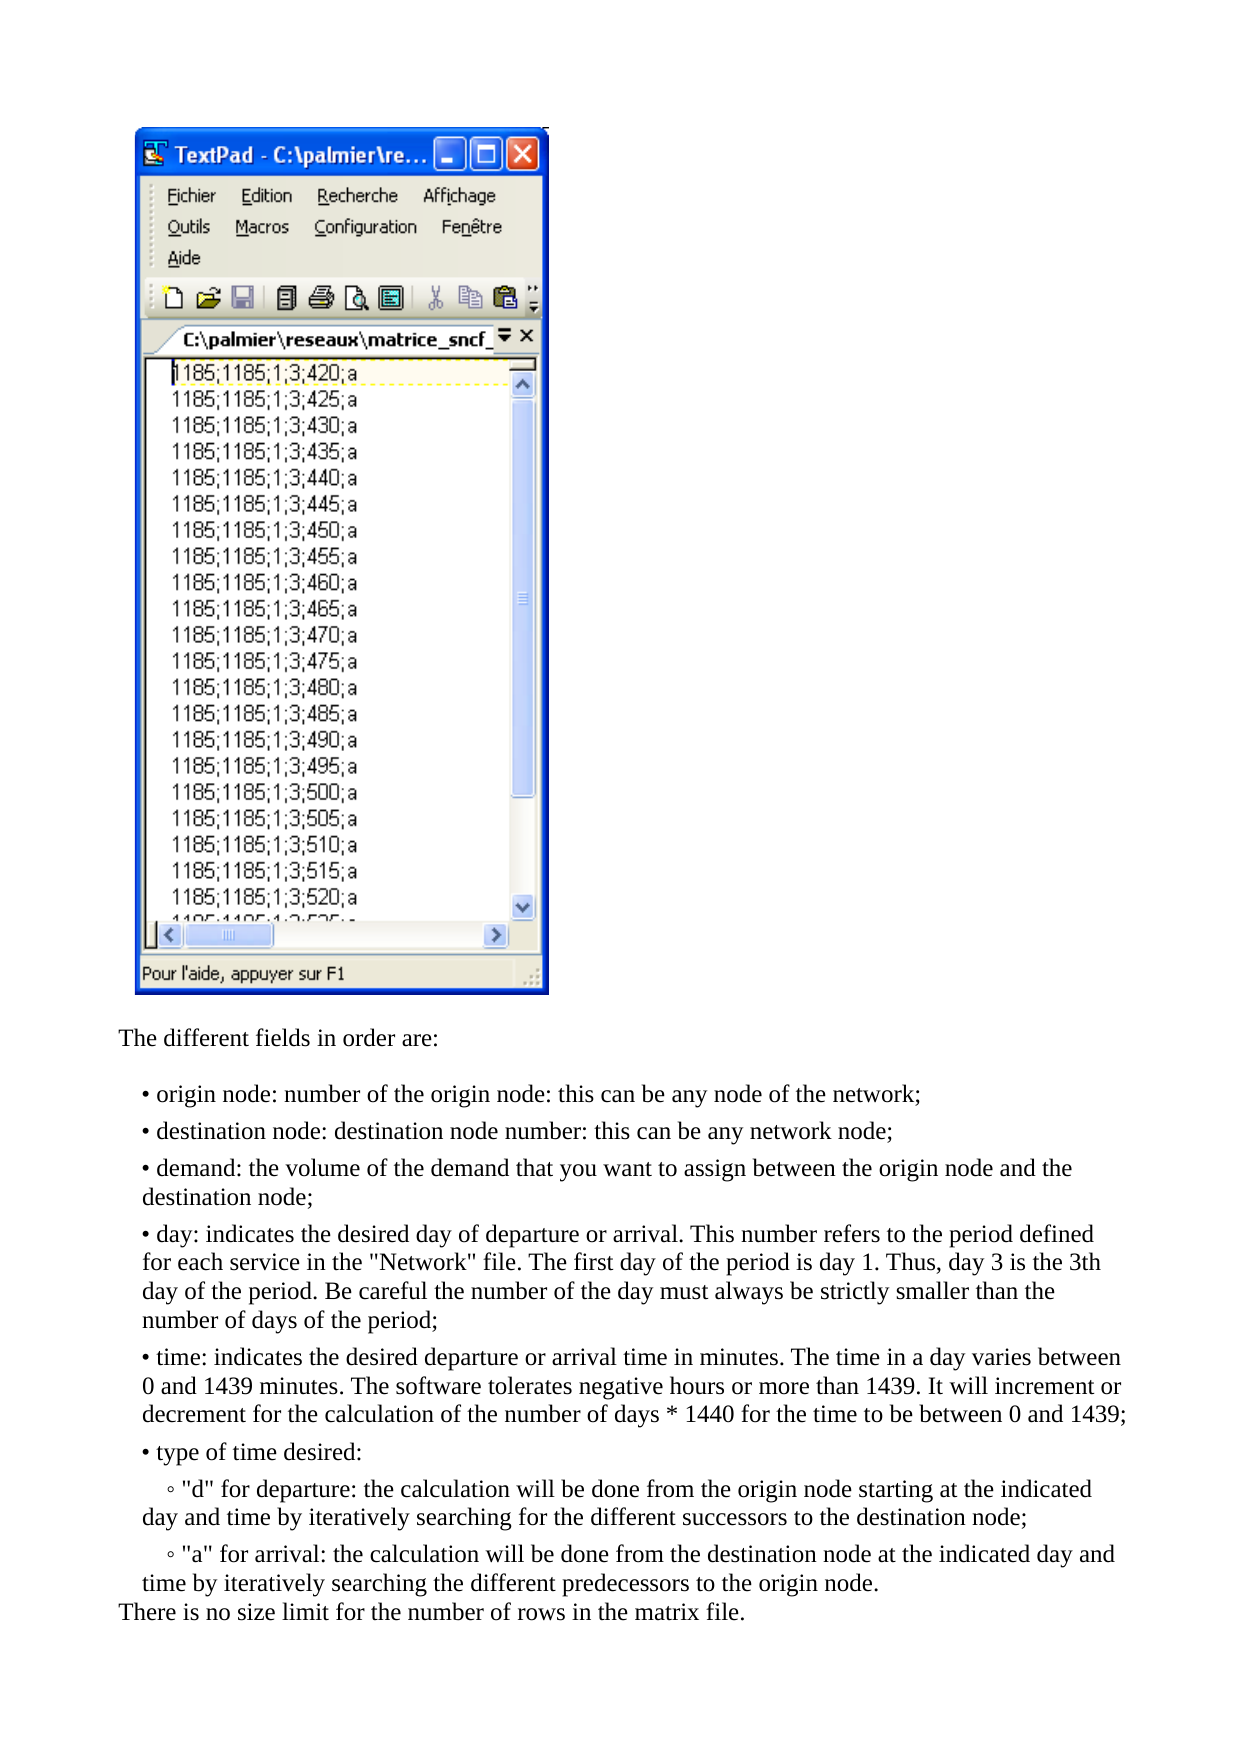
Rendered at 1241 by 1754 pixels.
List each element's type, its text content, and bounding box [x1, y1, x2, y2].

text There is no size limit for the number of rows in the matrix file. [118, 1597, 1122, 1626]
picture [134, 127, 549, 995]
list • demand: the volume of the demand that you want to assign between the origin node and the destination node; [116, 1153, 1128, 1210]
list • origin node: number of the origin node: this can be any node of the network; [116, 1079, 1128, 1107]
list ◦ "a" for arrival: the calculation will be done from the destination node at the indicated day and time by iteratively searching the different predecessors to the origin node. [116, 1539, 1128, 1597]
list ◦ "d" for departure: the calculation will be done from the origin node starting at the indicated day and time by iteratively searching for the different successors to the destination node; [116, 1474, 1128, 1531]
list • type of time desired: [116, 1437, 1128, 1465]
text The different fields in order are: [118, 1023, 1122, 1051]
list • day: indicates the desired day of departure or arrival. This number refers to the period defined for each service in the "Network" file. The first day of the period is day 1. Thus, day 3 is the 3th day of the period. Be careful the number of the day must always be strictly smaller than the number of days of the period; [116, 1219, 1128, 1334]
list • time: indicates the desired departure or arrival time in minutes. The time in a day varies between 0 and 1439 minutes. The software tolerates negative hours or more than 1439. It will increment or decrement for the calculation of the number of days * 1440 for the time to be between 0 and 1439; [116, 1342, 1128, 1428]
list • destination node: destination node number: this can be any network node; [116, 1116, 1128, 1144]
